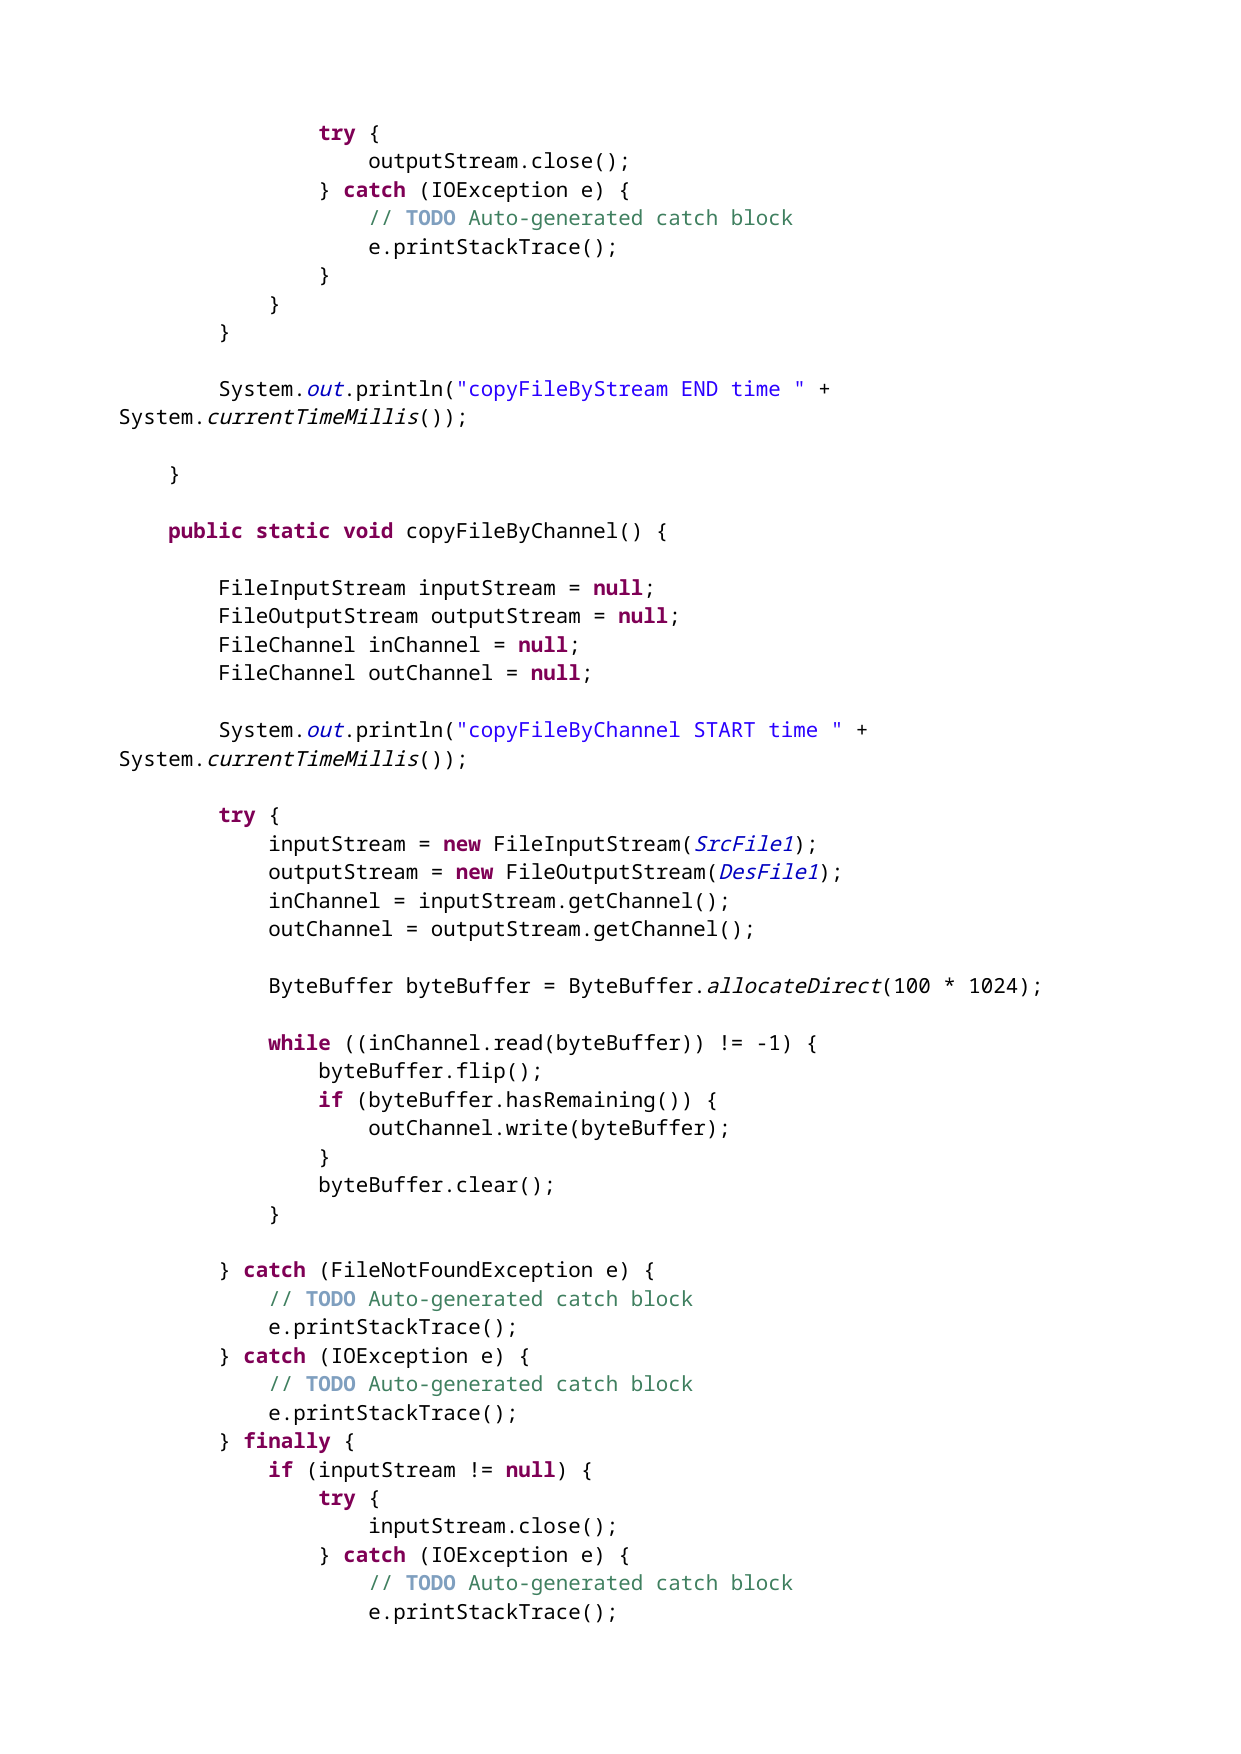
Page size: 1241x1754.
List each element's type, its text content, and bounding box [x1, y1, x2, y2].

text try { [118, 118, 1122, 147]
text inputStream = new FileInputStream(SrcFile1); [118, 829, 1122, 857]
text if (byteBuffer.hasRemaining()) { [118, 1085, 1122, 1113]
text FileChannel outChannel = null; [118, 658, 1122, 687]
text byteBuffer.clear(); [118, 1170, 1122, 1199]
text FileChannel inChannel = null; [118, 630, 1122, 658]
text outChannel = outputStream.getChannel(); [118, 914, 1122, 943]
text System.out.println("copyFileByChannel START time " + System.currentTimeMillis()); [118, 715, 1122, 772]
text // TODO Auto-generated catch block [118, 203, 1122, 232]
text e.printStackTrace(); [118, 232, 1122, 260]
text while ((inChannel.read(byteBuffer)) != -1) { [118, 1028, 1122, 1057]
text // TODO Auto-generated catch block [118, 1284, 1122, 1312]
text inputStream.close(); [118, 1512, 1122, 1540]
text // TODO Auto-generated catch block [118, 1568, 1122, 1597]
text } catch (IOException e) { [118, 175, 1122, 203]
text } [118, 1199, 1122, 1227]
text } catch (IOException e) { [118, 1540, 1122, 1568]
text } [118, 317, 1122, 346]
text e.printStackTrace(); [118, 1398, 1122, 1426]
text FileInputStream inputStream = null; [118, 573, 1122, 602]
text try { [118, 1483, 1122, 1512]
text outChannel.write(byteBuffer); [118, 1113, 1122, 1142]
text } [118, 1142, 1122, 1170]
text inChannel = inputStream.getChannel(); [118, 886, 1122, 914]
text outputStream = new FileOutputStream(DesFile1); [118, 857, 1122, 886]
text } catch (IOException e) { [118, 1341, 1122, 1369]
text // TODO Auto-generated catch block [118, 1369, 1122, 1398]
text e.printStackTrace(); [118, 1312, 1122, 1341]
text if (inputStream != null) { [118, 1455, 1122, 1483]
text } [118, 459, 1122, 488]
text System.out.println("copyFileByStream END time " + System.currentTimeMillis()); [118, 374, 1122, 431]
text } [118, 289, 1122, 317]
text } catch (FileNotFoundException e) { [118, 1256, 1122, 1284]
text outputStream.close(); [118, 147, 1122, 175]
text FileOutputStream outputStream = null; [118, 602, 1122, 630]
text ByteBuffer byteBuffer = ByteBuffer.allocateDirect(100 * 1024); [118, 971, 1122, 1000]
text } [118, 260, 1122, 289]
text byteBuffer.flip(); [118, 1057, 1122, 1085]
text public static void copyFileByChannel() { [118, 516, 1122, 545]
text } finally { [118, 1426, 1122, 1455]
text try { [118, 801, 1122, 829]
text e.printStackTrace(); [118, 1597, 1122, 1625]
